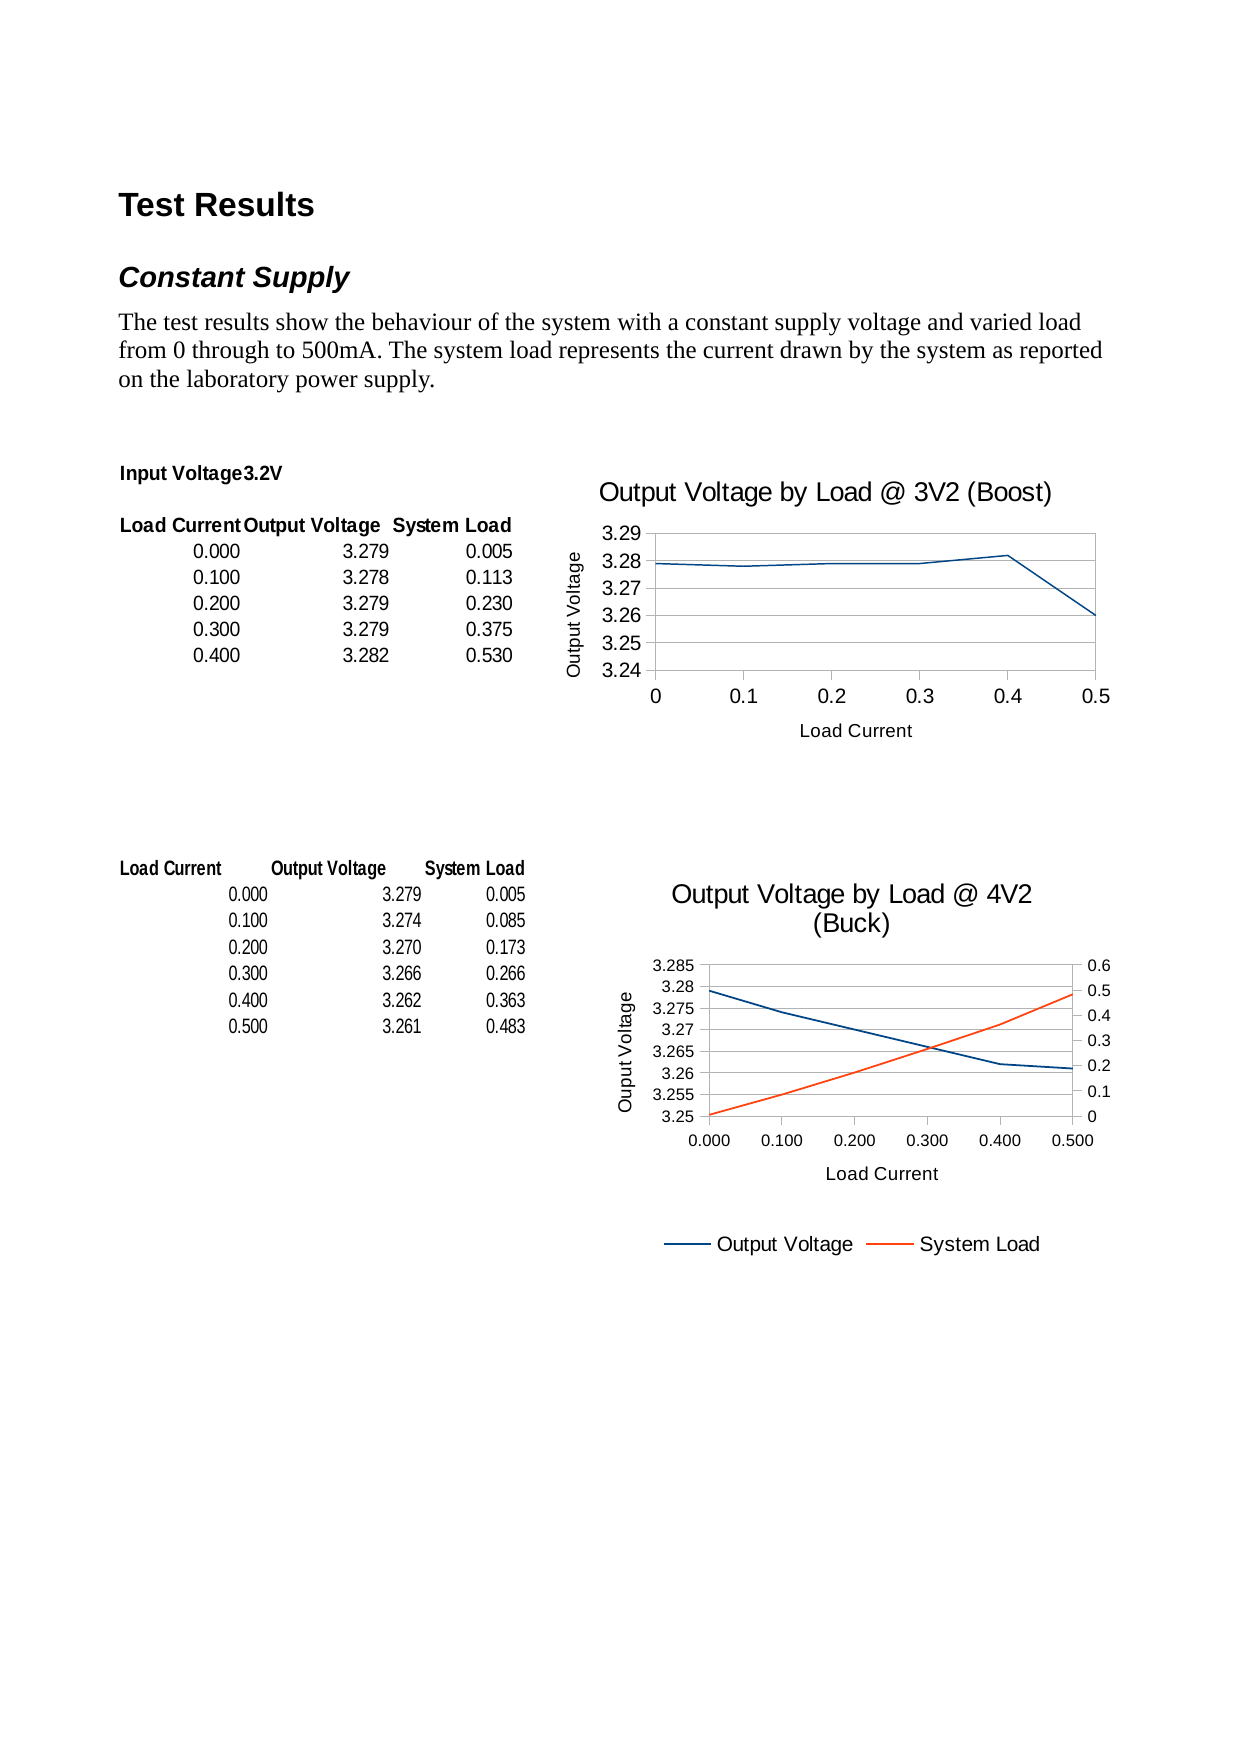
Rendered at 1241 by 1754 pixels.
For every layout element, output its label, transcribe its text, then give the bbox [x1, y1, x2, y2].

subtitle Test Results [118, 184, 1122, 223]
text The test results show the behaviour of the system with a constant supply voltage and varied load from 0 through to 500mA. The system load represents the current drawn by the system as reported on the laboratory power supply. [118, 307, 1122, 393]
subtitle Constant Supply [118, 261, 1122, 294]
